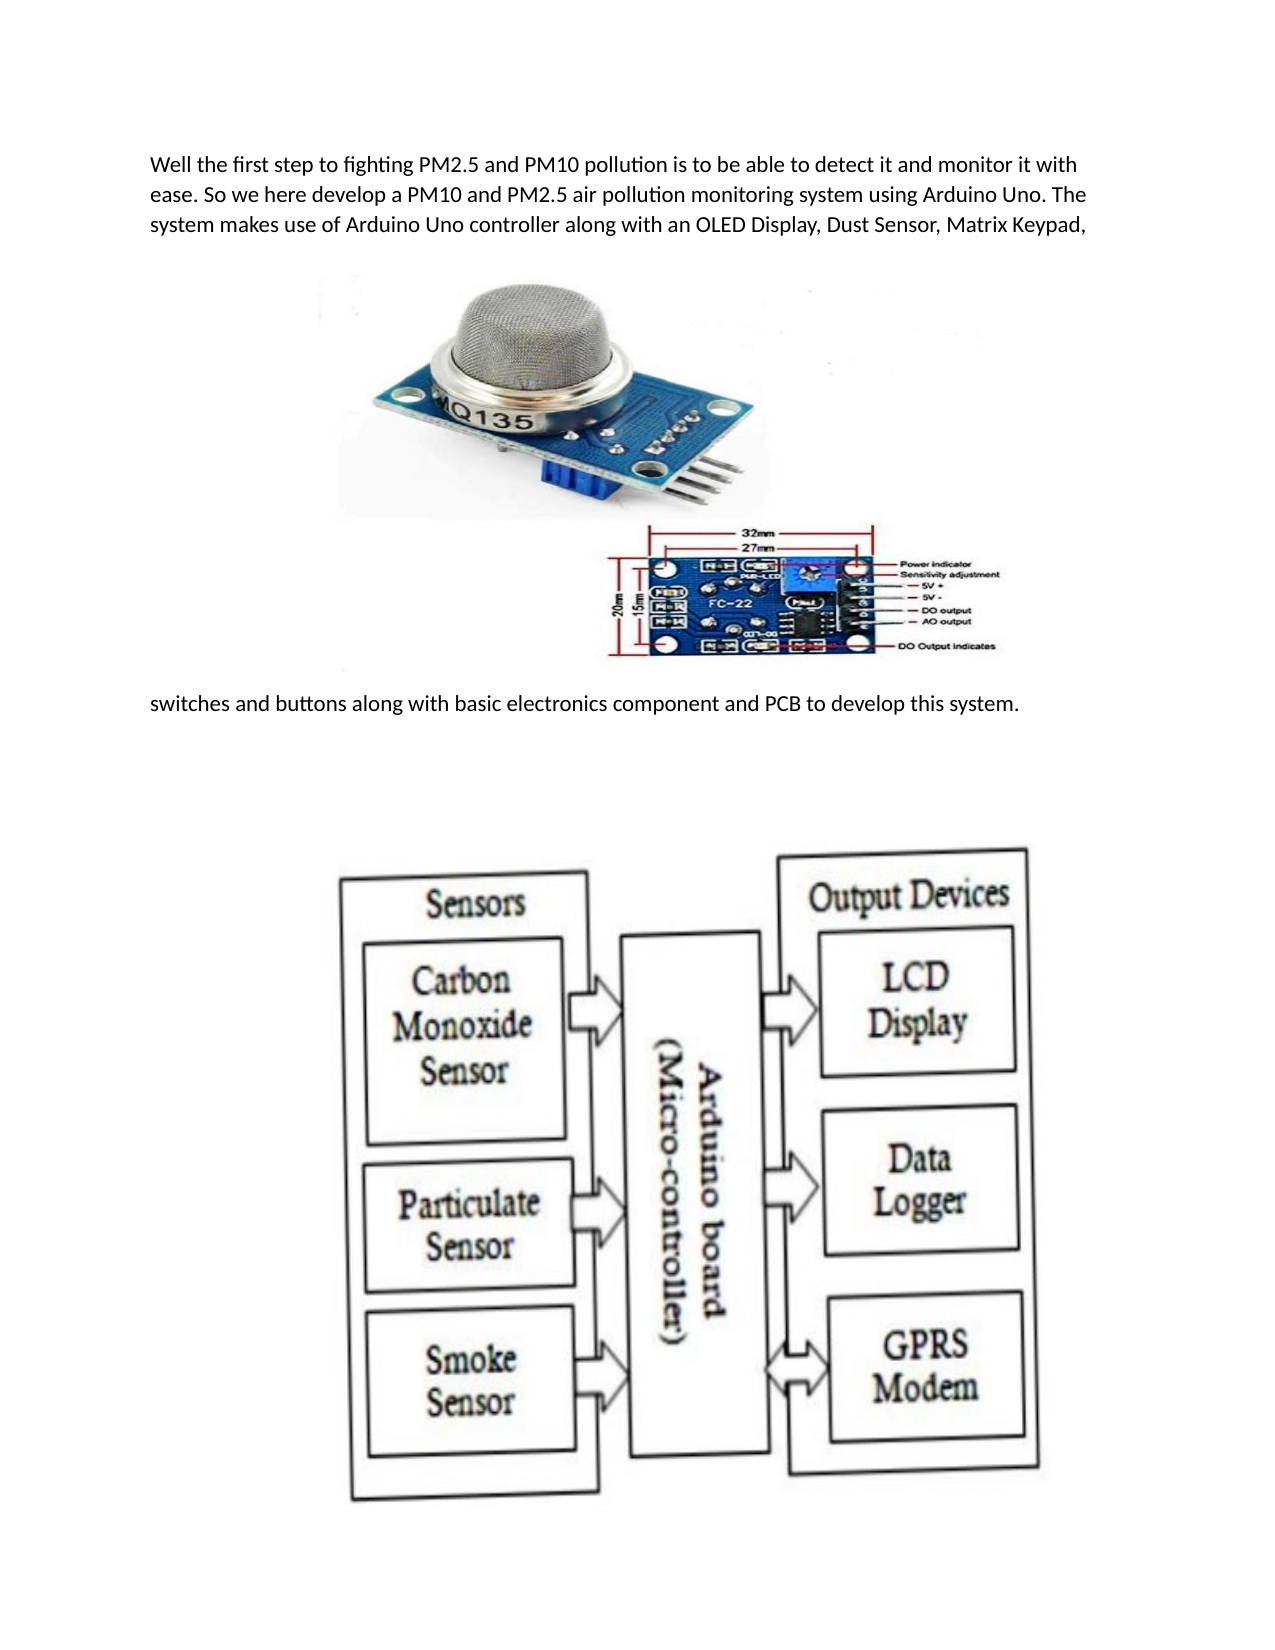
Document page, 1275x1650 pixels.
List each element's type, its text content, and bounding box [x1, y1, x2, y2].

text Well the first step to fighting PM2.5 and PM10 pollution is to be able to detect it and monitor it with ease. So we here develop a PM10 and PM2.5 air pollution monitoring system using Arduino Uno. The system makes use of Arduino Uno controller along with an OLED Display, Dust Sensor, Matrix Keypad, switches and buttons along with basic electronics component and PCB to develop this system. [150, 150, 1125, 717]
